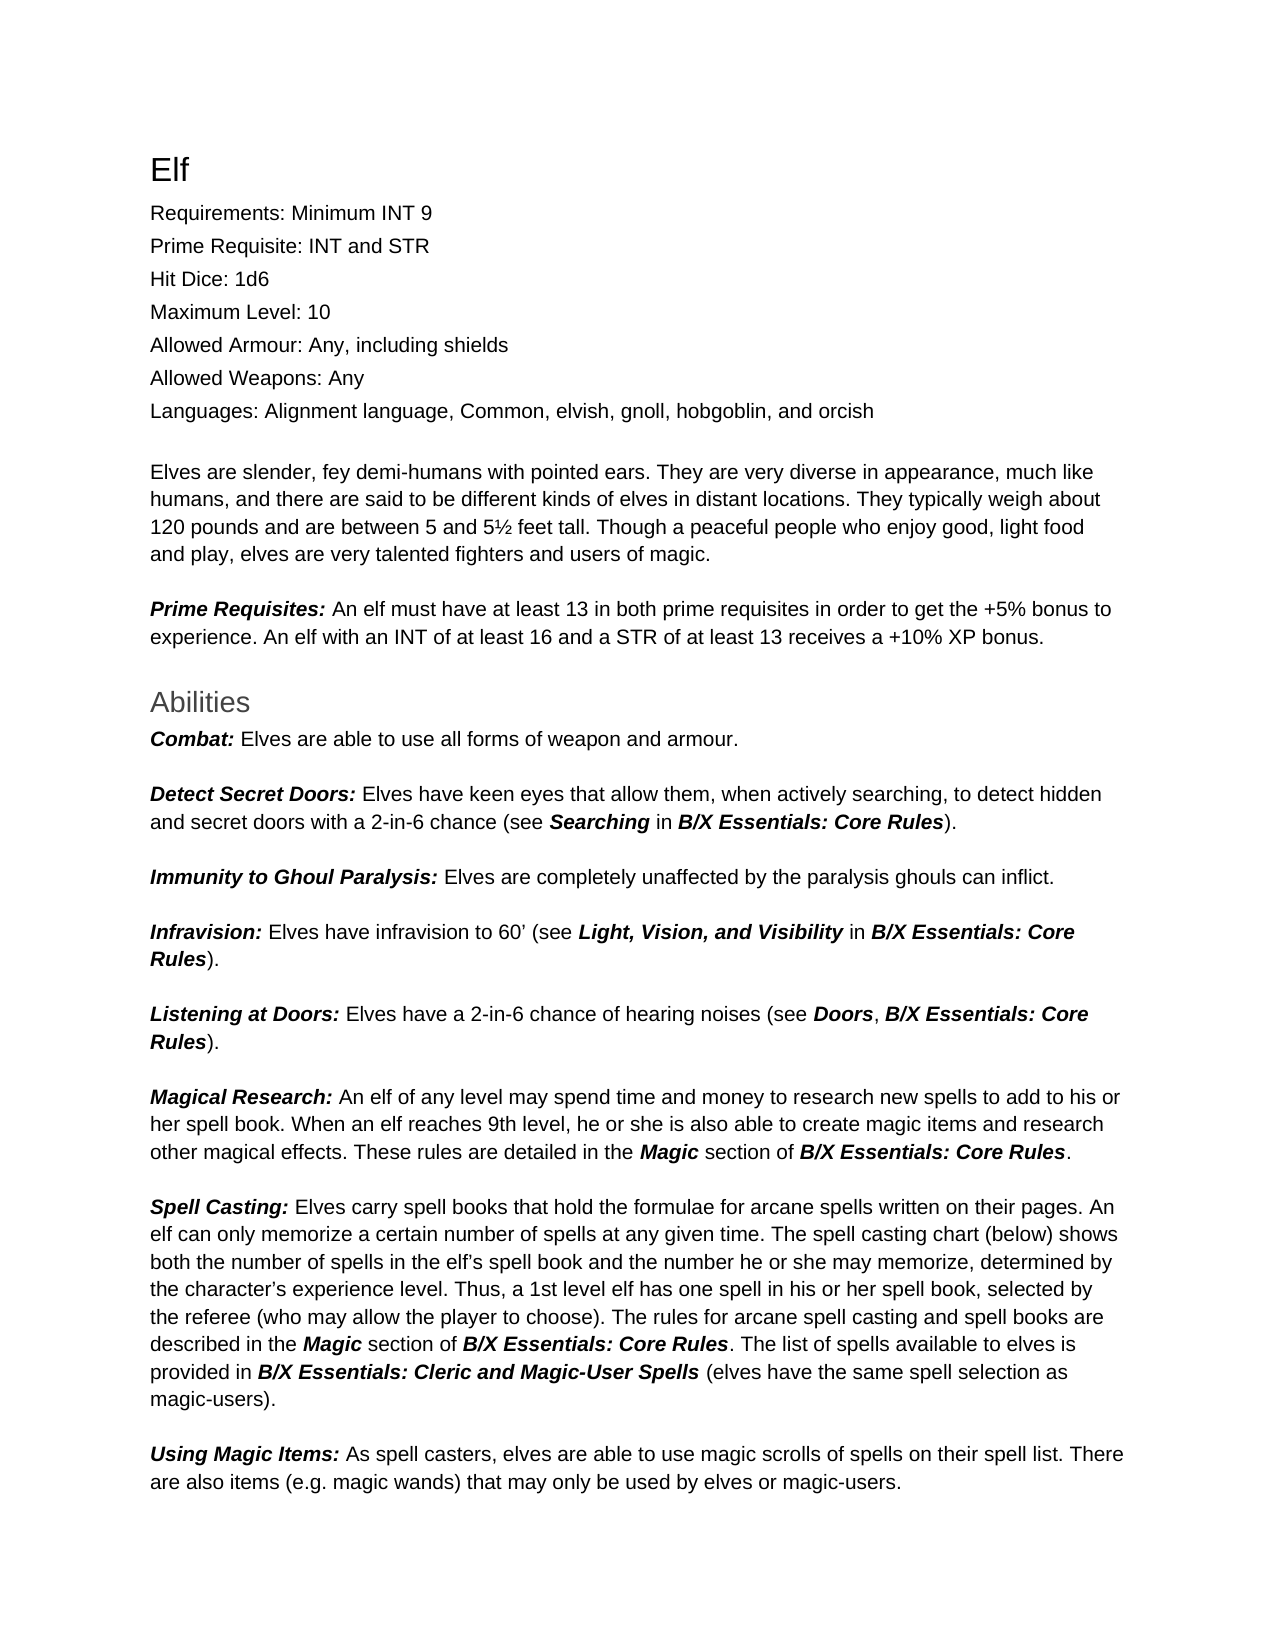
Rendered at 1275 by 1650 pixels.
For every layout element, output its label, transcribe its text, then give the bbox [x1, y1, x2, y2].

text Infravision: Elves have infravision to 60’ (see Light, Vision, and Visibility in B/X Essentials: Core Rules). [150, 920, 1125, 971]
text Hit Dice: 1d6 [150, 267, 1125, 291]
text Immunity to Ghoul Paralysis: Elves are completely unaffected by the paralysis ghouls can inflict. [150, 865, 1125, 889]
text Requirements: Minimum INT 9 [150, 201, 1125, 225]
text Listening at Doors: Elves have a 2-in-6 chance of hearing noises (see Doors, B/X Essentials: Core Rules). [150, 1002, 1125, 1054]
subtitle Elf [150, 150, 1125, 188]
text Prime Requisite: INT and STR [150, 234, 1125, 258]
text Maximum Level: 10 [150, 300, 1125, 324]
text Prime Requisites: An elf must have at least 13 in both prime requisites in order to get the +5% bonus to experience. An elf with an INT of at least 16 and a STR of at least 13 receives a +10% XP bonus. [150, 597, 1125, 648]
subtitle Abilities [150, 685, 1125, 719]
text Combat: Elves are able to use all forms of weapon and armour. [150, 727, 1125, 751]
text Languages: Alignment language, Common, elvish, gnoll, hobgoblin, and orcish [150, 399, 1125, 423]
text Allowed Weapons: Any [150, 366, 1125, 390]
text Magical Research: An elf of any level may spend time and money to research new spells to add to his or her spell book. When an elf reaches 9th level, he or she is also able to create magic items and research other magical effects. These rules are detailed in the Magic section of B/X Essentials: Core Rules. [150, 1085, 1125, 1164]
text Allowed Armour: Any, including shields [150, 333, 1125, 357]
text Using Magic Items: As spell casters, elves are able to use magic scrolls of spells on their spell list. There are also items (e.g. magic wands) that may only be used by elves or magic-users. [150, 1442, 1125, 1494]
text Spell Casting: Elves carry spell books that hold the formulae for arcane spells written on their pages. An elf can only memorize a certain number of spells at any given time. The spell casting chart (below) shows both the number of spells in the elf’s spell book and the number he or she may memorize, determined by the character’s experience level. Thus, a 1st level elf has one spell in his or her spell book, selected by the referee (who may allow the player to choose). The rules for arcane spell casting and spell books are described in the Magic section of B/X Essentials: Core Rules. The list of spells available to elves is provided in B/X Essentials: Cleric and Magic-User Spells (elves have the same spell selection as magic-users). [150, 1195, 1125, 1411]
text Elves are slender, fey demi-humans with pointed ears. They are very diverse in appearance, much like humans, and there are said to be different kinds of elves in distant locations. They typically weigh about 120 pounds and are between 5 and 5½ feet tall. Though a peaceful people who enjoy good, light food and play, elves are very talented fighters and users of magic. [150, 459, 1125, 566]
text Detect Secret Doors: Elves have keen eyes that allow them, when actively searching, to detect hidden and secret doors with a 2-in-6 chance (see Searching in B/X Essentials: Core Rules). [150, 782, 1125, 834]
